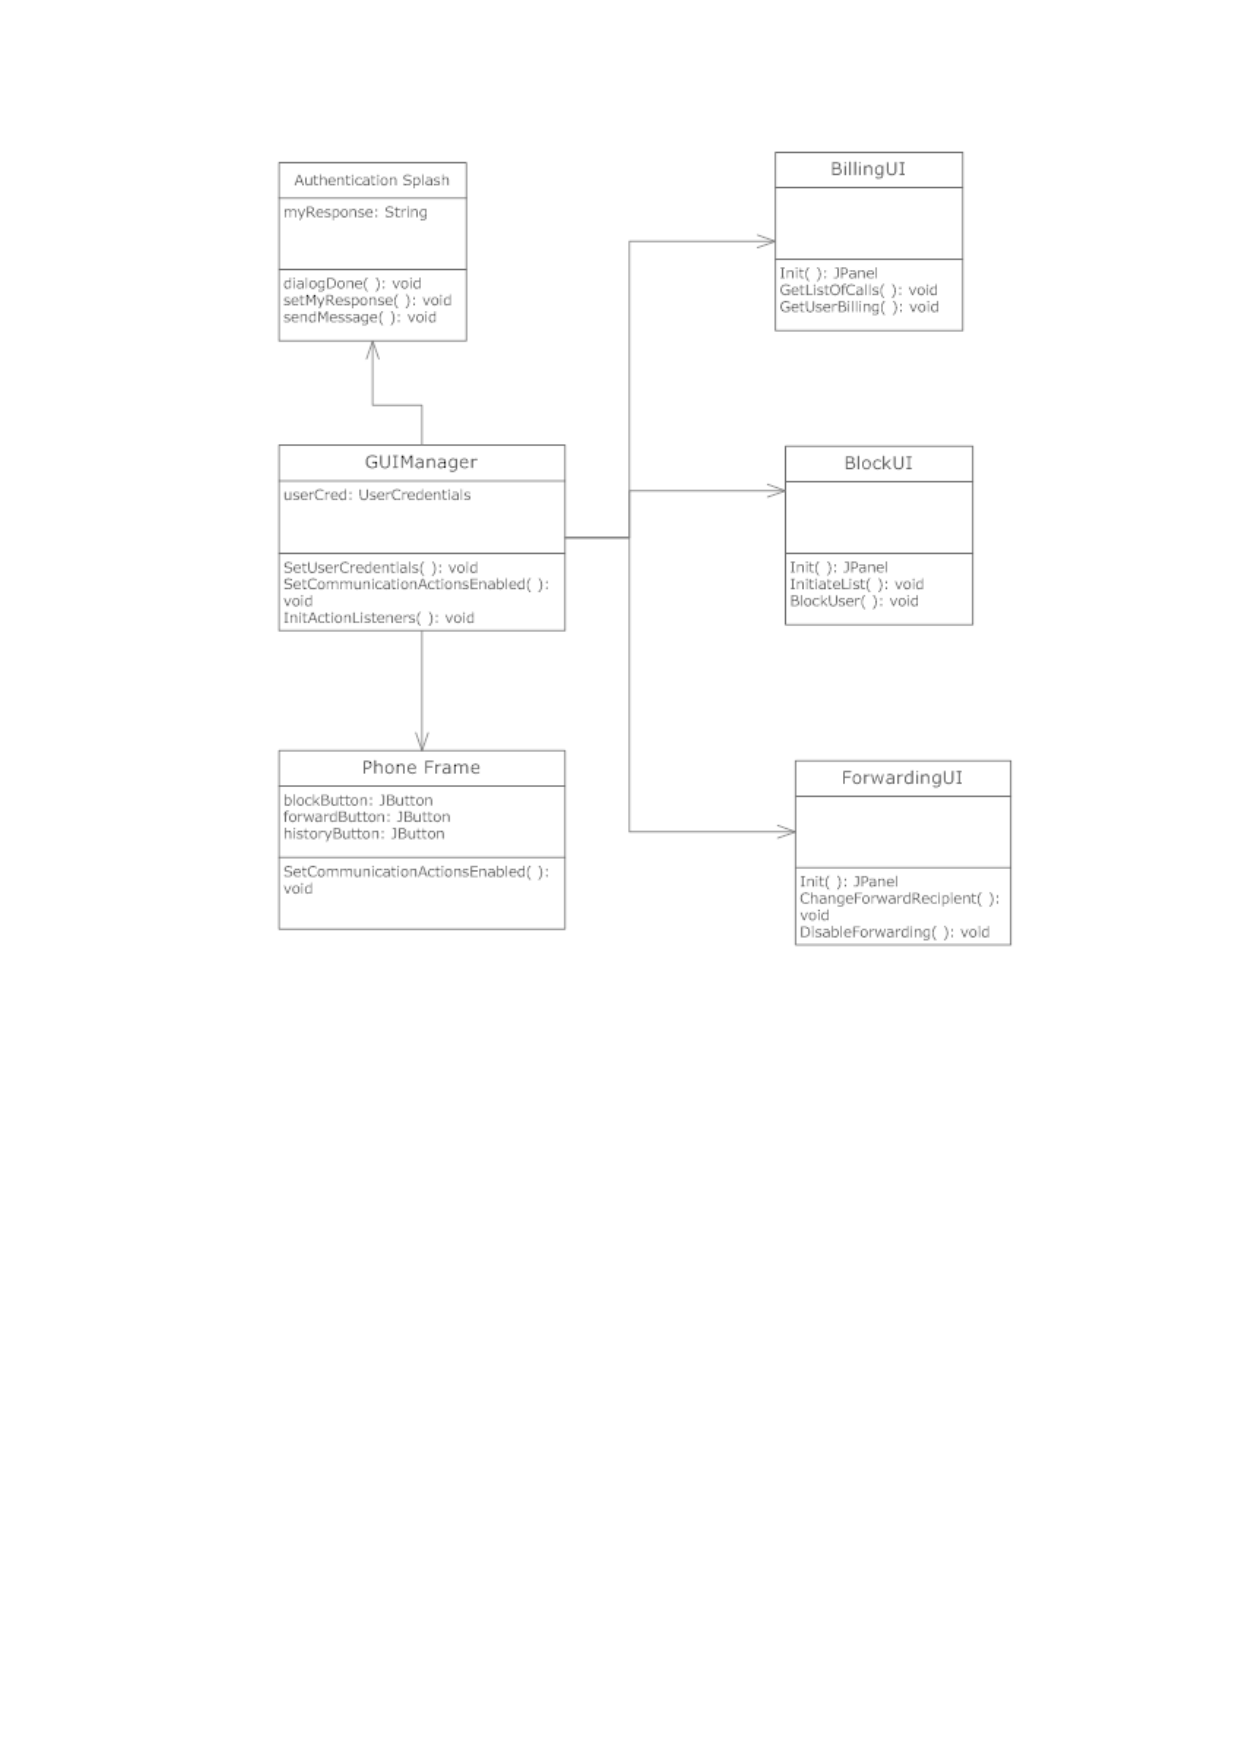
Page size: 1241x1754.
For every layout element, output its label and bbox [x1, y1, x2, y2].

picture [225, 150, 1016, 948]
